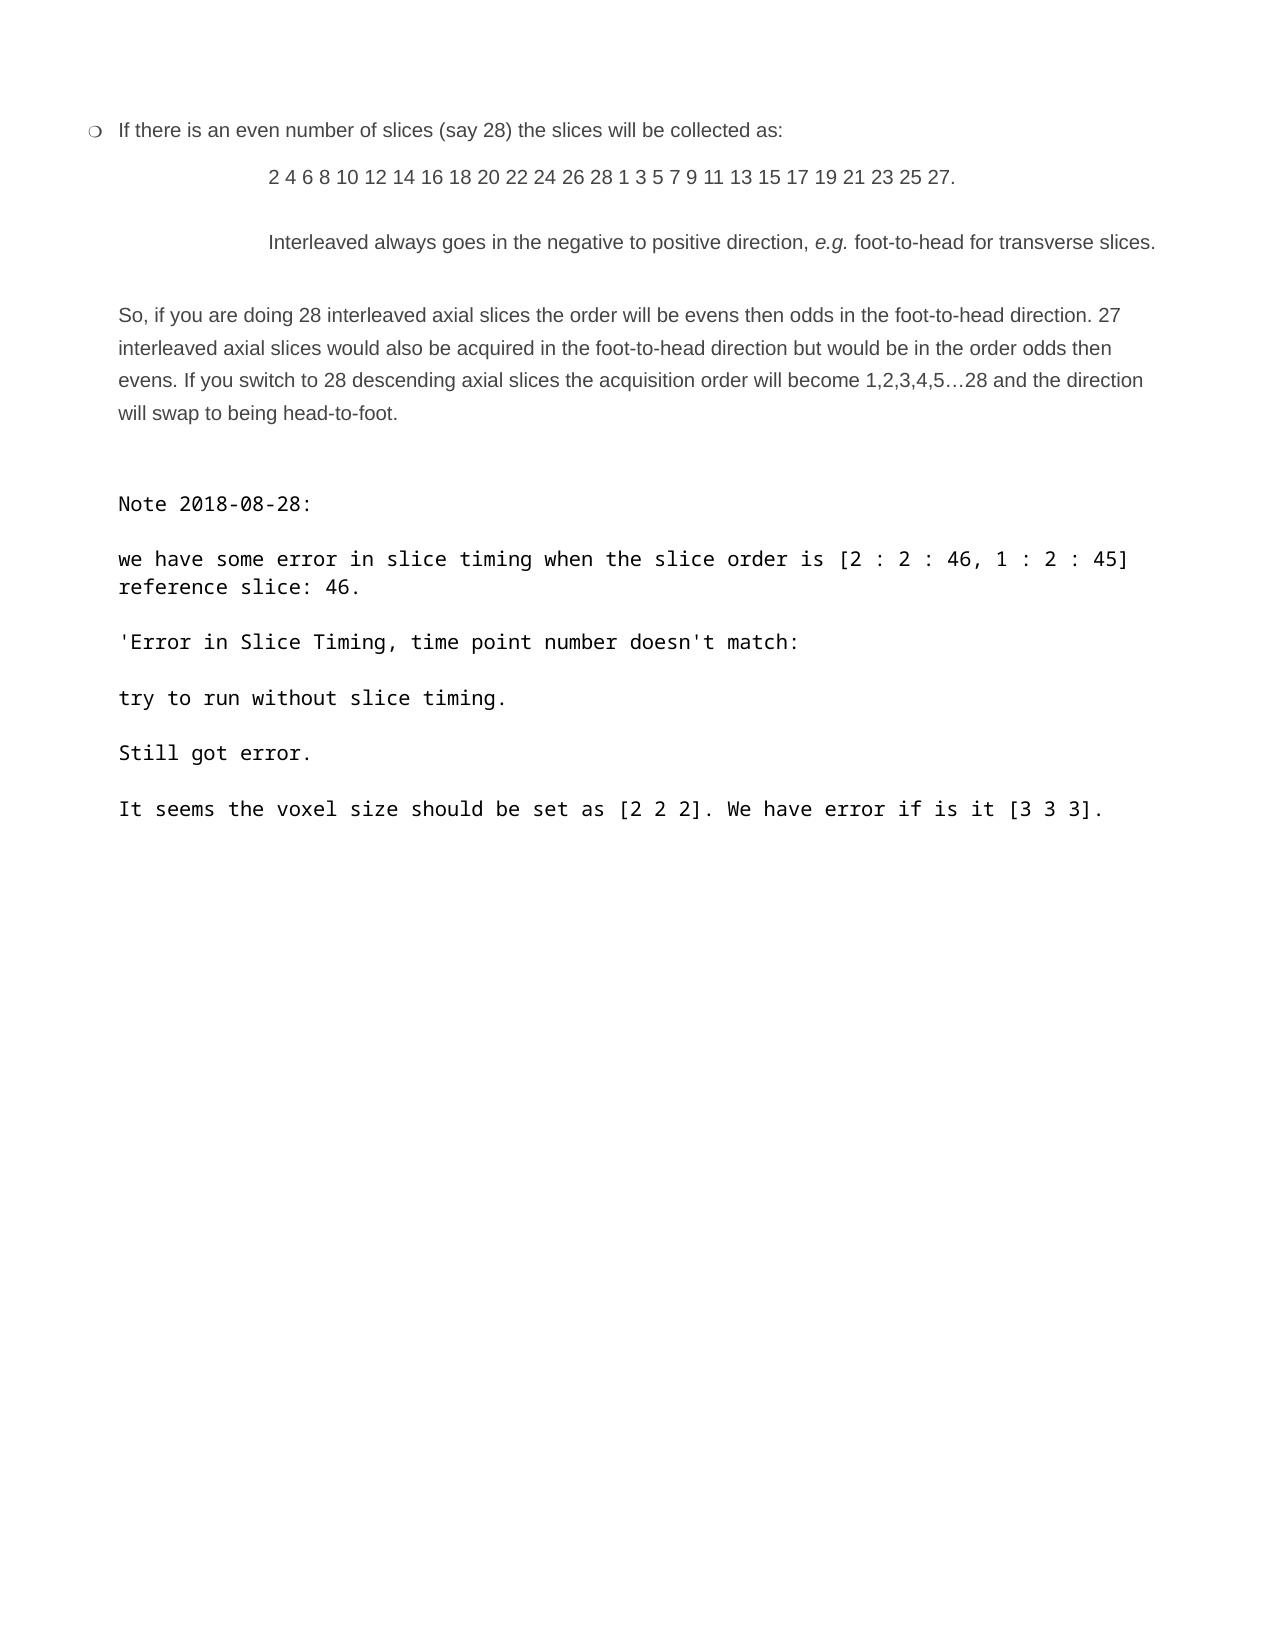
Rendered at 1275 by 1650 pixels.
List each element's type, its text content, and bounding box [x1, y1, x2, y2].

text Still got error. [118, 739, 1157, 766]
text we have some error in slice timing when the slice order is [2 : 2 : 46, 1 : 2 : 45] [118, 545, 1157, 572]
text Interleaved always goes in the negative to positive direction, e.g. foot-to-head for transverse slices. [268, 198, 1157, 254]
list If there is an even number of slices (say 28) the slices will be collected as: [118, 118, 1157, 142]
text 'Error in Slice Timing, time point number doesn't match: [118, 628, 1157, 656]
text reference slice: 46. [118, 572, 1157, 600]
text 2 4 6 8 10 12 14 16 18 20 22 24 26 28 1 3 5 7 9 11 13 15 17 19 21 23 25 27. [268, 166, 1157, 189]
text Note 2018-08-28: [118, 489, 1157, 517]
text try to run without slice timing. [118, 683, 1157, 711]
text So, if you are doing 28 interleaved axial slices the order will be evens then odds in the foot-to-head direction. 27 interleaved axial slices would also be acquired in the foot-to-head direction but would be in the order odds then evens. If you switch to 28 descending axial slices the acquisition order will become 1,2,3,4,5…28 and the direction will swap to being head-to-foot. [118, 303, 1157, 425]
text It seems the voxel size should be set as [2 2 2]. We have error if is it [3 3 3]. [118, 794, 1157, 822]
